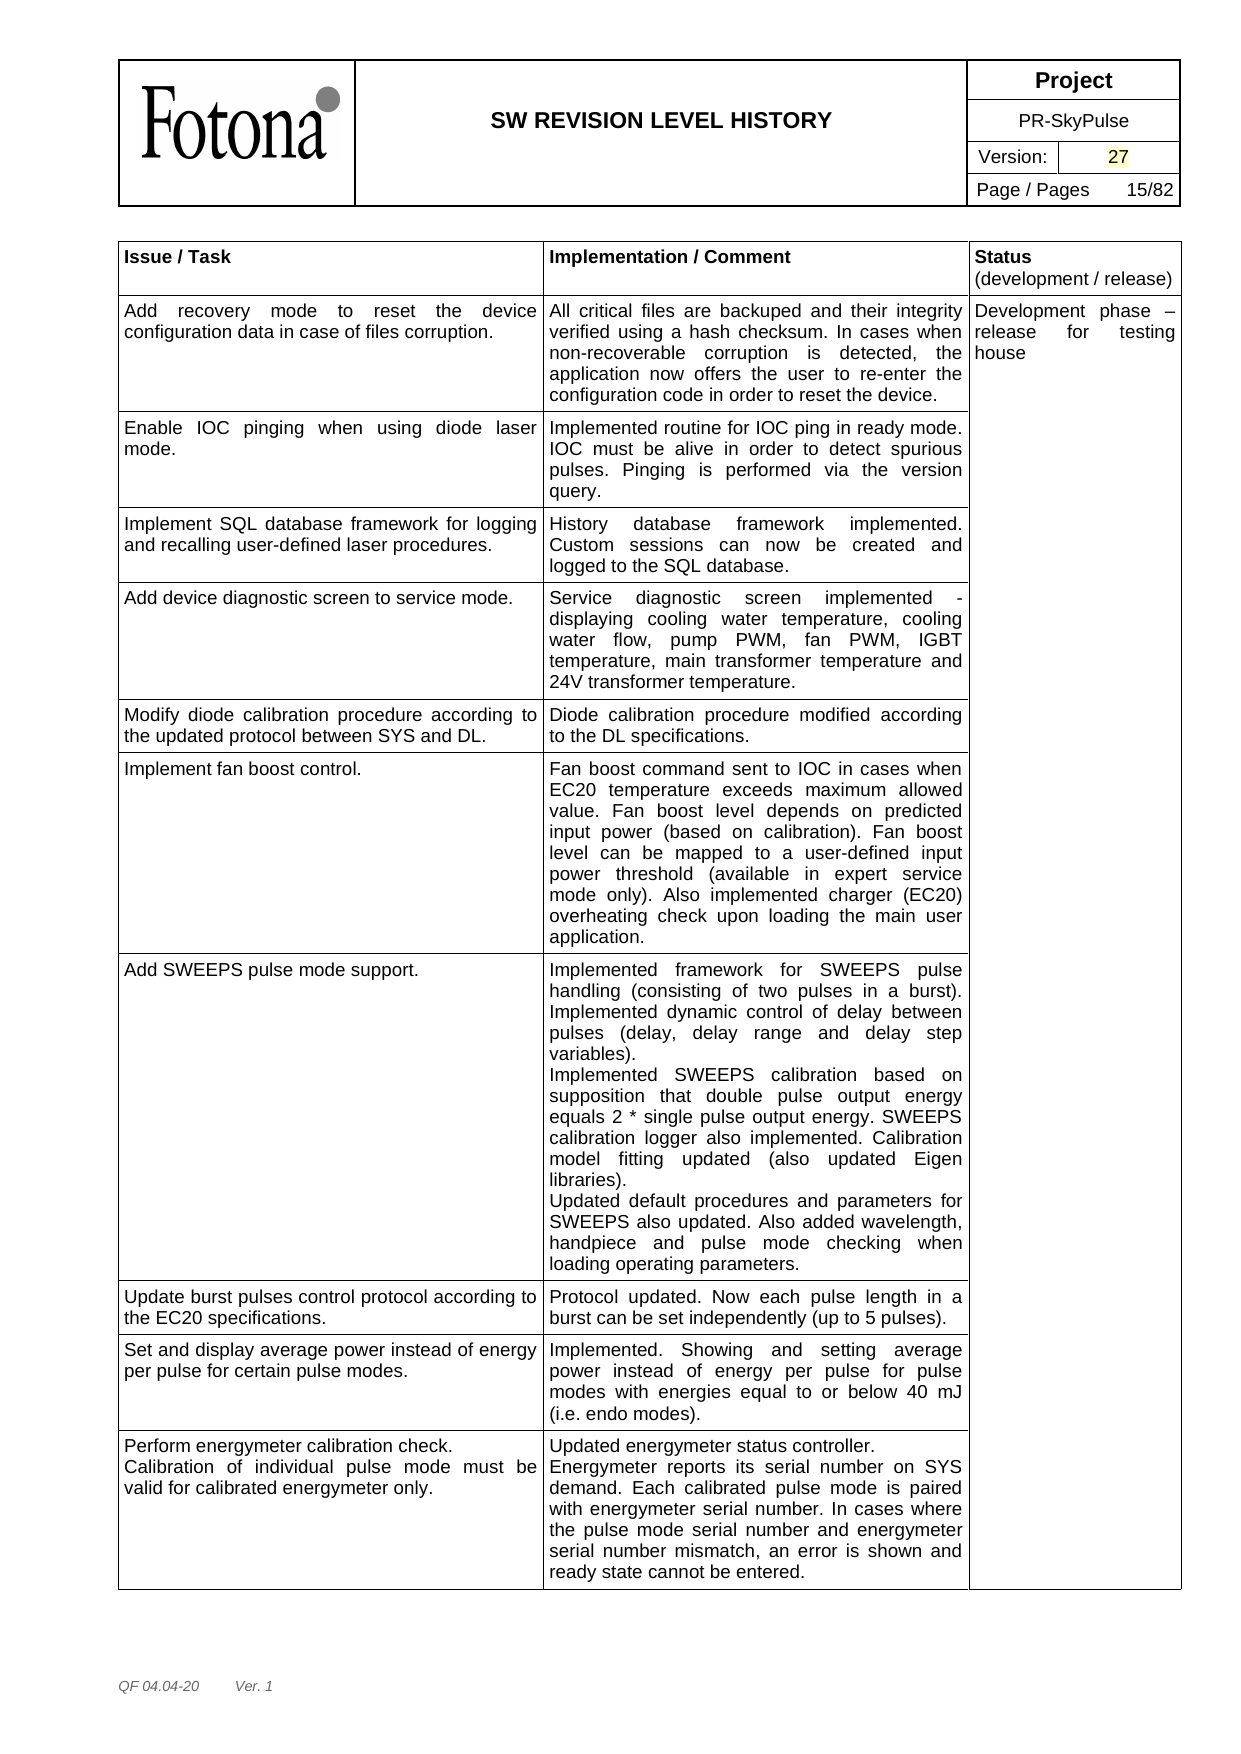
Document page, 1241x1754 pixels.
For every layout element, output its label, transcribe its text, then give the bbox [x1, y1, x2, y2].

table_header Status (development / release) [970, 242, 1181, 295]
table_cell All critical files are backuped and their integrity verified using a hash checksum. In cases when non-recoverable corruption is detected, the application now offers the user to re-enter the configuration code in order to reset the device. [544, 296, 968, 411]
table_cell Service diagnostic screen implemented - displaying cooling water temperature, cooling water flow, pump PWM, fan PWM, IGBT temperature, main transformer temperature and 24V transformer temperature. [544, 583, 968, 699]
table_cell Development phase – release for testing house [970, 296, 1181, 1589]
table_cell Fan boost command sent to IOC in cases when EC20 temperature exceeds maximum allowed value. Fan boost level depends on predicted input power (based on calibration). Fan boost level can be mapped to a user-defined input power threshold (available in expert service mode only). Also implemented charger (EC20) overheating check upon loading the main user application. [544, 753, 968, 953]
table_cell Implement fan boost control. [119, 753, 543, 953]
table_cell Diode calibration procedure modified according to the DL specifications. [544, 700, 968, 752]
table_header Issue / Task [119, 242, 543, 295]
table_cell Add recovery mode to reset the device configuration data in case of files corruption. [119, 296, 543, 411]
table_cell Updated energymeter status controller. Energymeter reports its serial number on SYS demand. Each calibrated pulse mode is paired with energymeter serial number. In cases where the pulse mode serial number and energymeter serial number mismatch, an error is shown and ready state cannot be entered. [544, 1431, 968, 1589]
table_cell Implement SQL database framework for logging and recalling user-defined laser procedures. [119, 508, 543, 582]
table_cell Update burst pulses control protocol according to the EC20 specifications. [119, 1281, 543, 1334]
table_cell Add SWEEPS pulse mode support. [119, 954, 543, 1280]
table_cell Add device diagnostic screen to service mode. [119, 583, 543, 699]
table_cell Implemented. Showing and setting average power instead of energy per pulse for pulse modes with energies equal to or below 40 mJ (i.e. endo modes). [544, 1335, 968, 1430]
table_cell Protocol updated. Now each pulse length in a burst can be set independently (up to 5 pulses). [544, 1281, 968, 1334]
table_cell Perform energymeter calibration check. Calibration of individual pulse mode must be valid for calibrated energymeter only. [119, 1431, 543, 1589]
table_cell Implemented framework for SWEEPS pulse handling (consisting of two pulses in a burst). Implemented dynamic control of delay between pulses (delay, delay range and delay step variables). Implemented SWEEPS calibration based on supposition that double pulse output energy equals 2 * single pulse output energy. SWEEPS calibration logger also implemented. Calibration model fitting updated (also updated Eigen libraries). Updated default procedures and parameters for SWEEPS also updated. Also added wavelength, handpiece and pulse mode checking when loading operating parameters. [544, 954, 968, 1280]
table_cell Set and display average power instead of energy per pulse for certain pulse modes. [119, 1335, 543, 1430]
table_cell Implemented routine for IOC ping in ready mode. IOC must be alive in order to detect spurious pulses. Pinging is performed via the version query. [544, 412, 968, 507]
table_header Implementation / Comment [544, 242, 968, 295]
table_cell History database framework implemented. Custom sessions can now be created and logged to the SQL database. [544, 508, 968, 582]
table_cell Enable IOC pinging when using diode laser mode. [119, 412, 543, 507]
table_cell Modify diode calibration procedure according to the updated protocol between SYS and DL. [119, 700, 543, 752]
